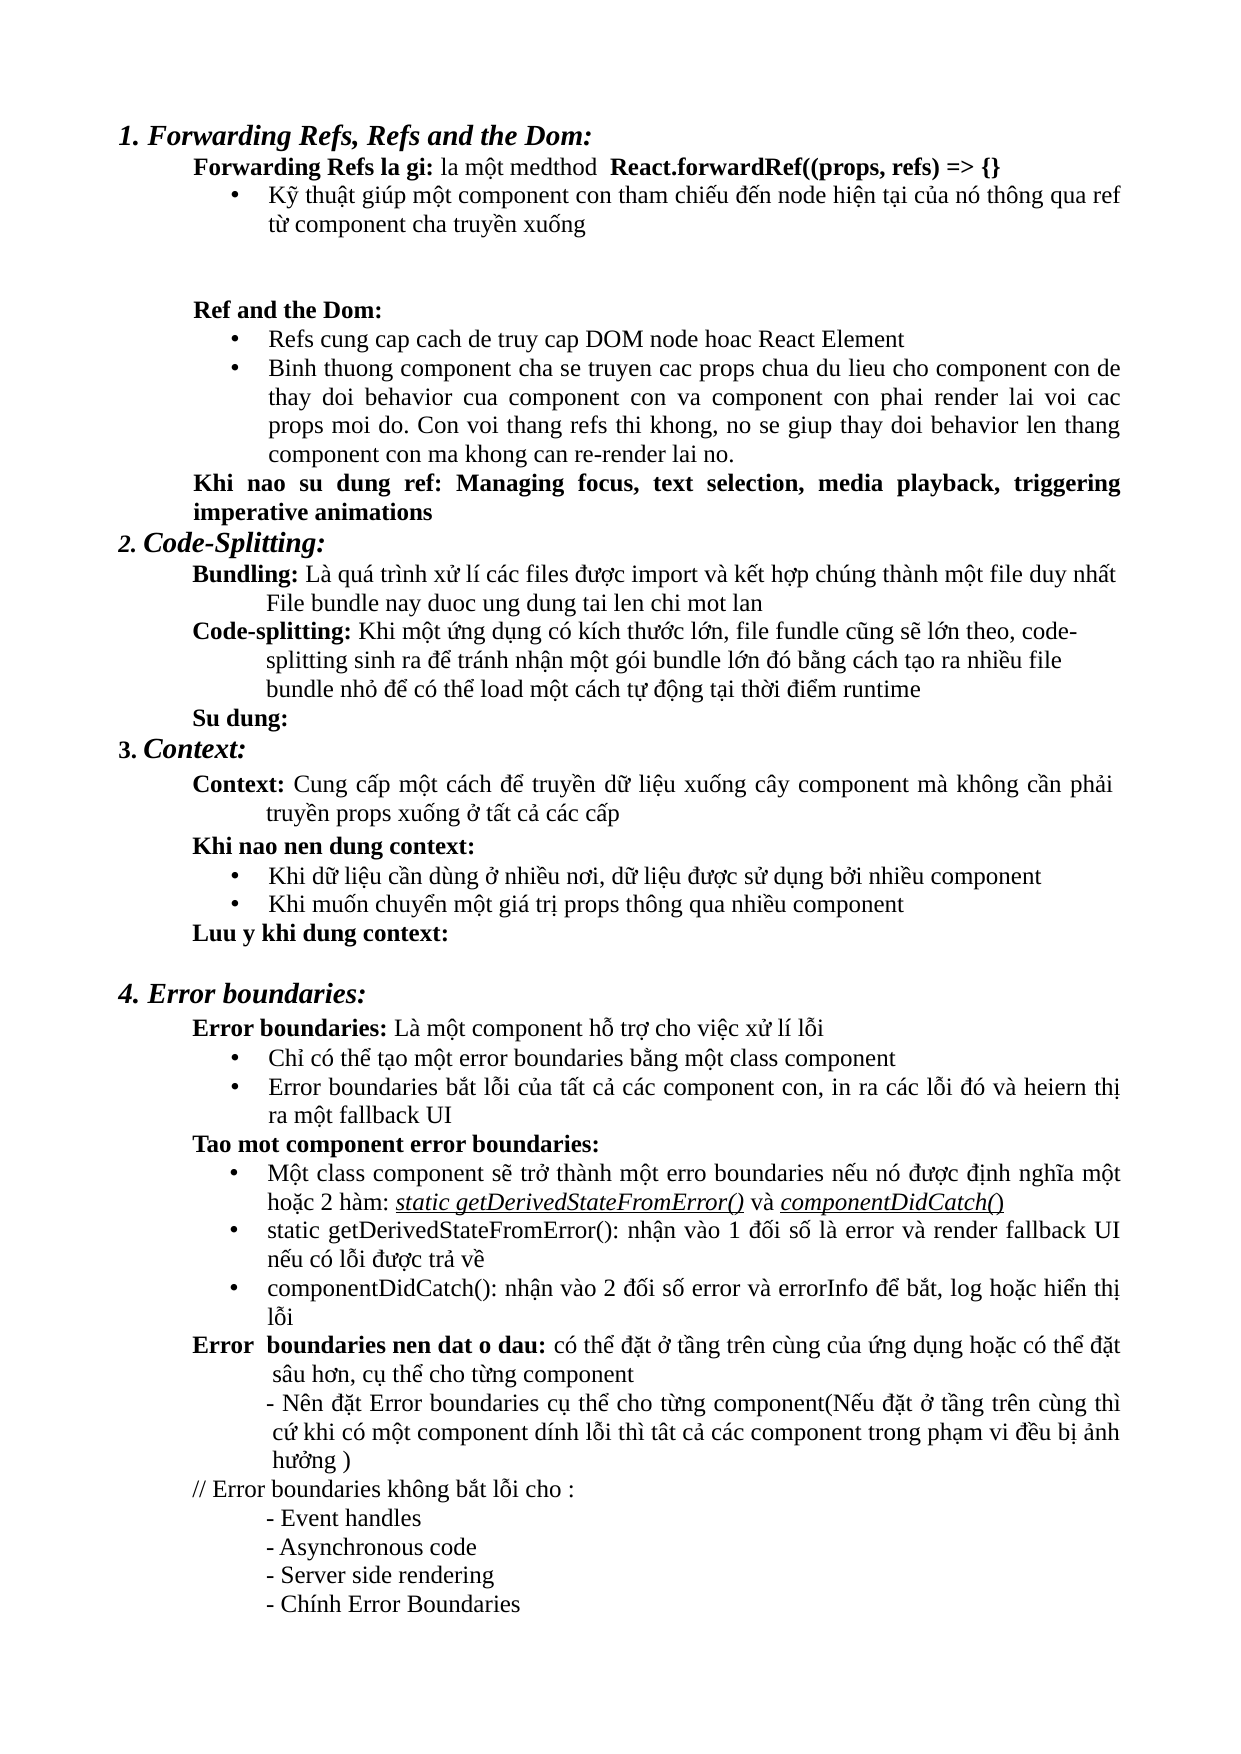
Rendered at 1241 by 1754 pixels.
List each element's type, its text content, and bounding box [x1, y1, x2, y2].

text - Asynchronous code [118, 1532, 1122, 1560]
text - Chính Error Boundaries [118, 1589, 1122, 1618]
text Error boundaries nen dat o dau: có thể đặt ở tầng trên cùng của ứng dụng hoặc có thể đặt sâu hơn, cụ thể cho từng component [118, 1330, 1122, 1388]
text Context: Cung cấp một cách để truyền dữ liệu xuống cây component mà không cần phải truyền props xuống ở tất cả các cấp [118, 765, 1122, 827]
list Khi nao su dung ref: Managing focus, text selection, media playback, triggering imperative animations [156, 468, 1122, 525]
list componentDidCatch(): nhận vào 2 đối số error và errorInfo để bắt, log hoặc hiển thị lỗi [229, 1273, 1122, 1330]
text // Error boundaries không bắt lỗi cho : [118, 1474, 1122, 1503]
list Chỉ có thể tạo một error boundaries bằng một class component [231, 1043, 1122, 1072]
text Error boundaries: Là một component hỗ trợ cho việc xử lí lỗi [118, 1009, 1122, 1043]
text Su dung: [118, 703, 1122, 731]
list Ref and the Dom: [156, 295, 1122, 324]
text File bundle nay duoc ung dung tai len chi mot lan [118, 588, 1122, 616]
text Luu y khi dung context: [118, 918, 1122, 947]
text 3. Context: [118, 731, 1122, 765]
list Forwarding Refs la gi: la một medthod React.forwardRef((props, refs) => {} [156, 152, 1122, 180]
text Tao mot component error boundaries: [118, 1129, 1122, 1158]
list Một class component sẽ trở thành một erro boundaries nếu nó được định nghĩa một hoặc 2 hàm: static getDerivedStateFromError() và componentDidCatch() [229, 1158, 1122, 1215]
list Binh thuong component cha se truyen cac props chua du lieu cho component con de thay doi behavior cua component con va component con phai render lai voi cac props moi do. Con voi thang refs thi khong, no se giup thay doi behavior len thang component con ma khong can re-render lai no. [231, 353, 1122, 468]
text Bundling: Là quá trình xử lí các files được import và kết hợp chúng thành một file duy nhất [118, 559, 1122, 588]
text 2. Code-Splitting: [118, 525, 1122, 559]
text 1. Forwarding Refs, Refs and the Dom: [118, 118, 1122, 152]
list Khi muốn chuyển một giá trị props thông qua nhiều component [231, 889, 1122, 918]
text Code-splitting: Khi một ứng dụng có kích thước lớn, file fundle cũng sẽ lớn theo, code- splitting sinh ra để tránh nhận một gói bundle lớn đó bằng cách tạo ra nhiều file bundle nhỏ để có thể load một cách tự động tại thời điểm runtime [118, 616, 1122, 703]
list Error boundaries bắt lỗi của tất cả các component con, in ra các lỗi đó và heiern thị ra một fallback UI [231, 1072, 1122, 1129]
list Khi dữ liệu cần dùng ở nhiều nơi, dữ liệu được sử dụng bởi nhiều component [231, 861, 1122, 889]
text Khi nao nen dung context: [118, 827, 1122, 861]
text - Event handles [118, 1503, 1122, 1532]
text 4. Error boundaries: [118, 976, 1122, 1009]
list Kỹ thuật giúp một component con tham chiếu đến node hiện tại của nó thông qua ref từ component cha truyền xuống [231, 180, 1122, 238]
list Refs cung cap cach de truy cap DOM node hoac React Element [231, 324, 1122, 353]
list static getDerivedStateFromError(): nhận vào 1 đối số là error và render fallback UI nếu có lỗi được trả về [229, 1215, 1122, 1273]
text - Nên đặt Error boundaries cụ thể cho từng component(Nếu đặt ở tầng trên cùng thì cứ khi có một component dính lỗi thì tât cả các component trong phạm vi đều bị ảnh hưởng ) [118, 1388, 1122, 1474]
text - Server side rendering [118, 1560, 1122, 1589]
